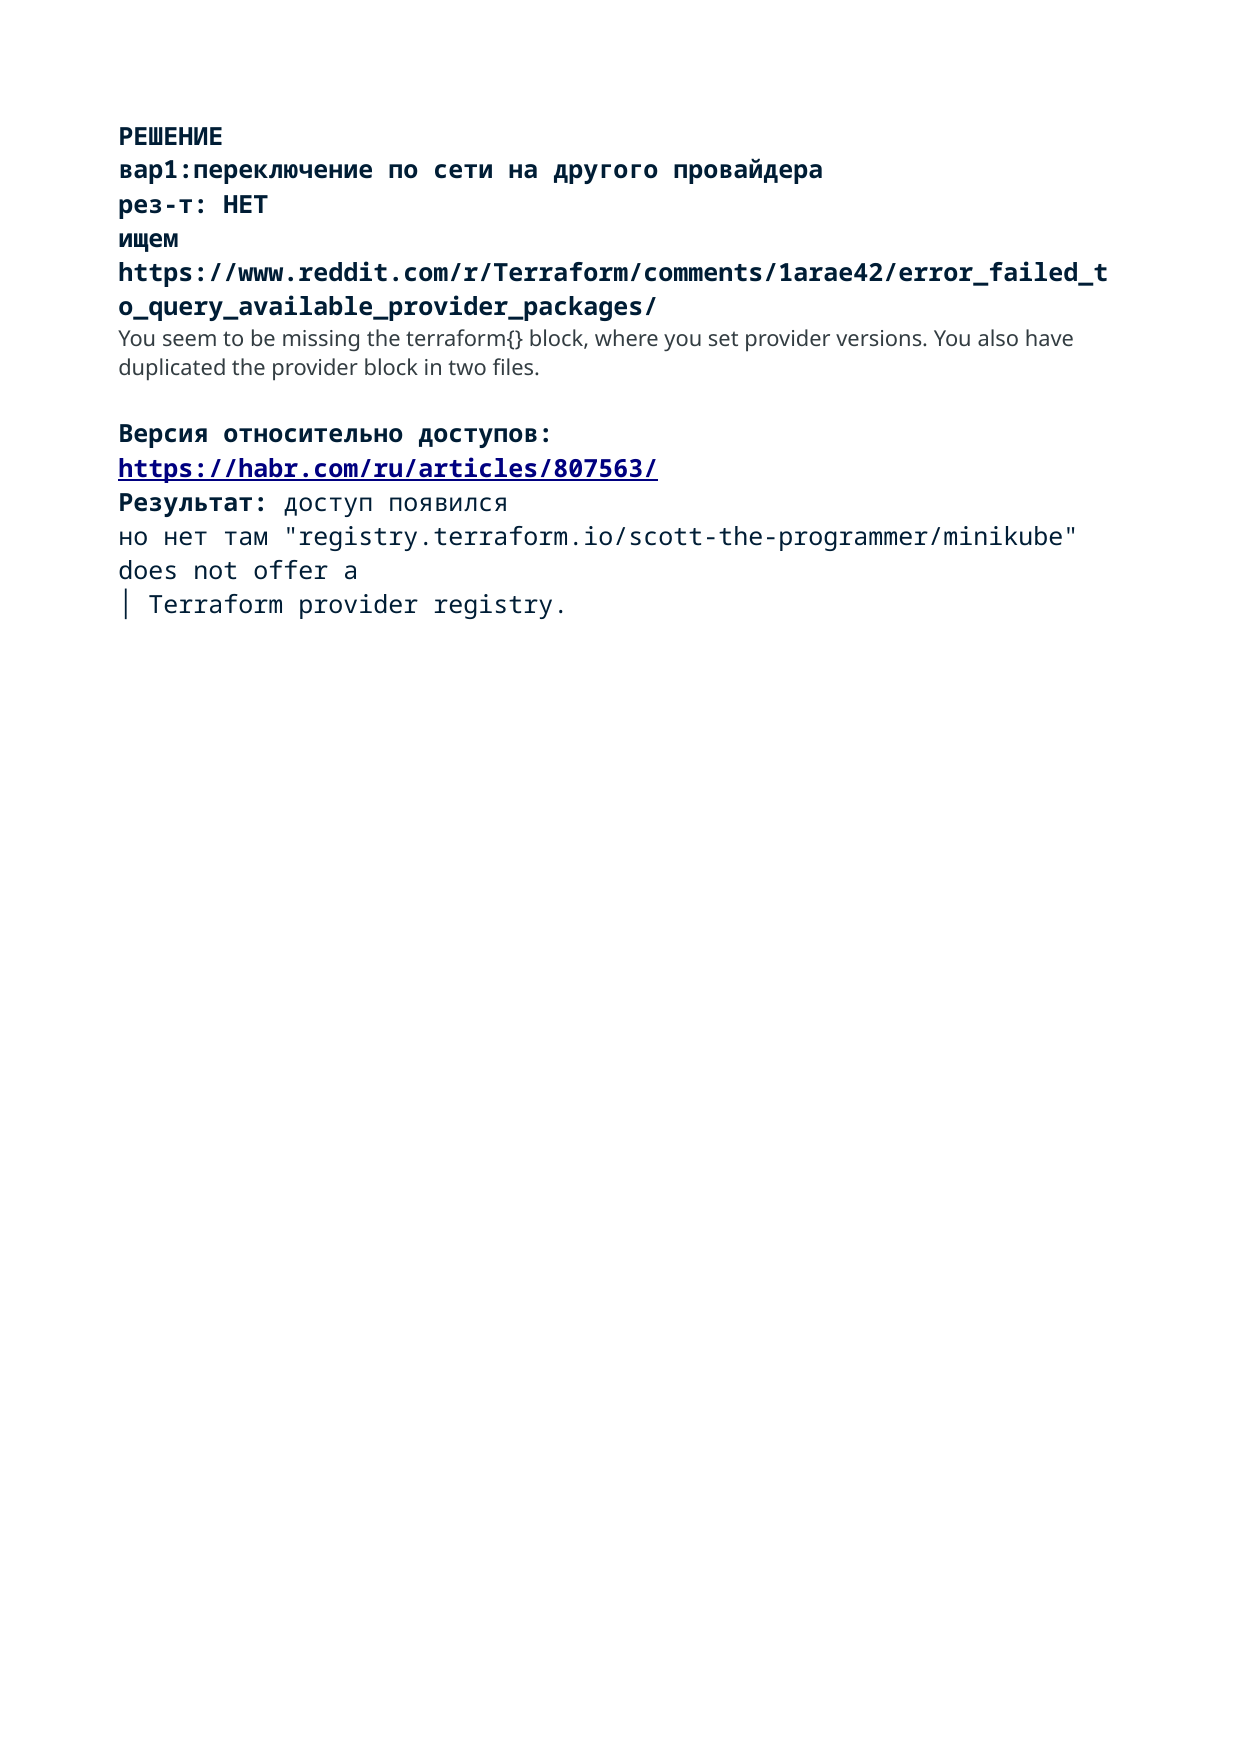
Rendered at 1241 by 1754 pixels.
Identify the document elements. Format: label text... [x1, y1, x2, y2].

text но нет там "registry.terraform.io/scott-the-programmer/minikube" does not offer a [118, 518, 1122, 586]
text You seem to be missing the terraform{} block, where you set provider versions. You also have duplicated the provider block in two files. [118, 322, 1122, 382]
text https://habr.com/ru/articles/807563/ [118, 450, 1122, 484]
text Версия относительно доступов: [118, 416, 1122, 450]
text вар1:переключение по сети на другого провайдера [118, 152, 1122, 186]
text ищем https://www.reddit.com/r/Terraform/comments/1arae42/error_failed_to_query_available_provider_packages/ [118, 220, 1122, 322]
text │ Terraform provider registry. [118, 586, 1122, 621]
text рез-т: НЕТ [118, 186, 1122, 220]
text Результат: доступ появился [118, 484, 1122, 518]
text РЕШЕНИЕ [118, 118, 1122, 152]
